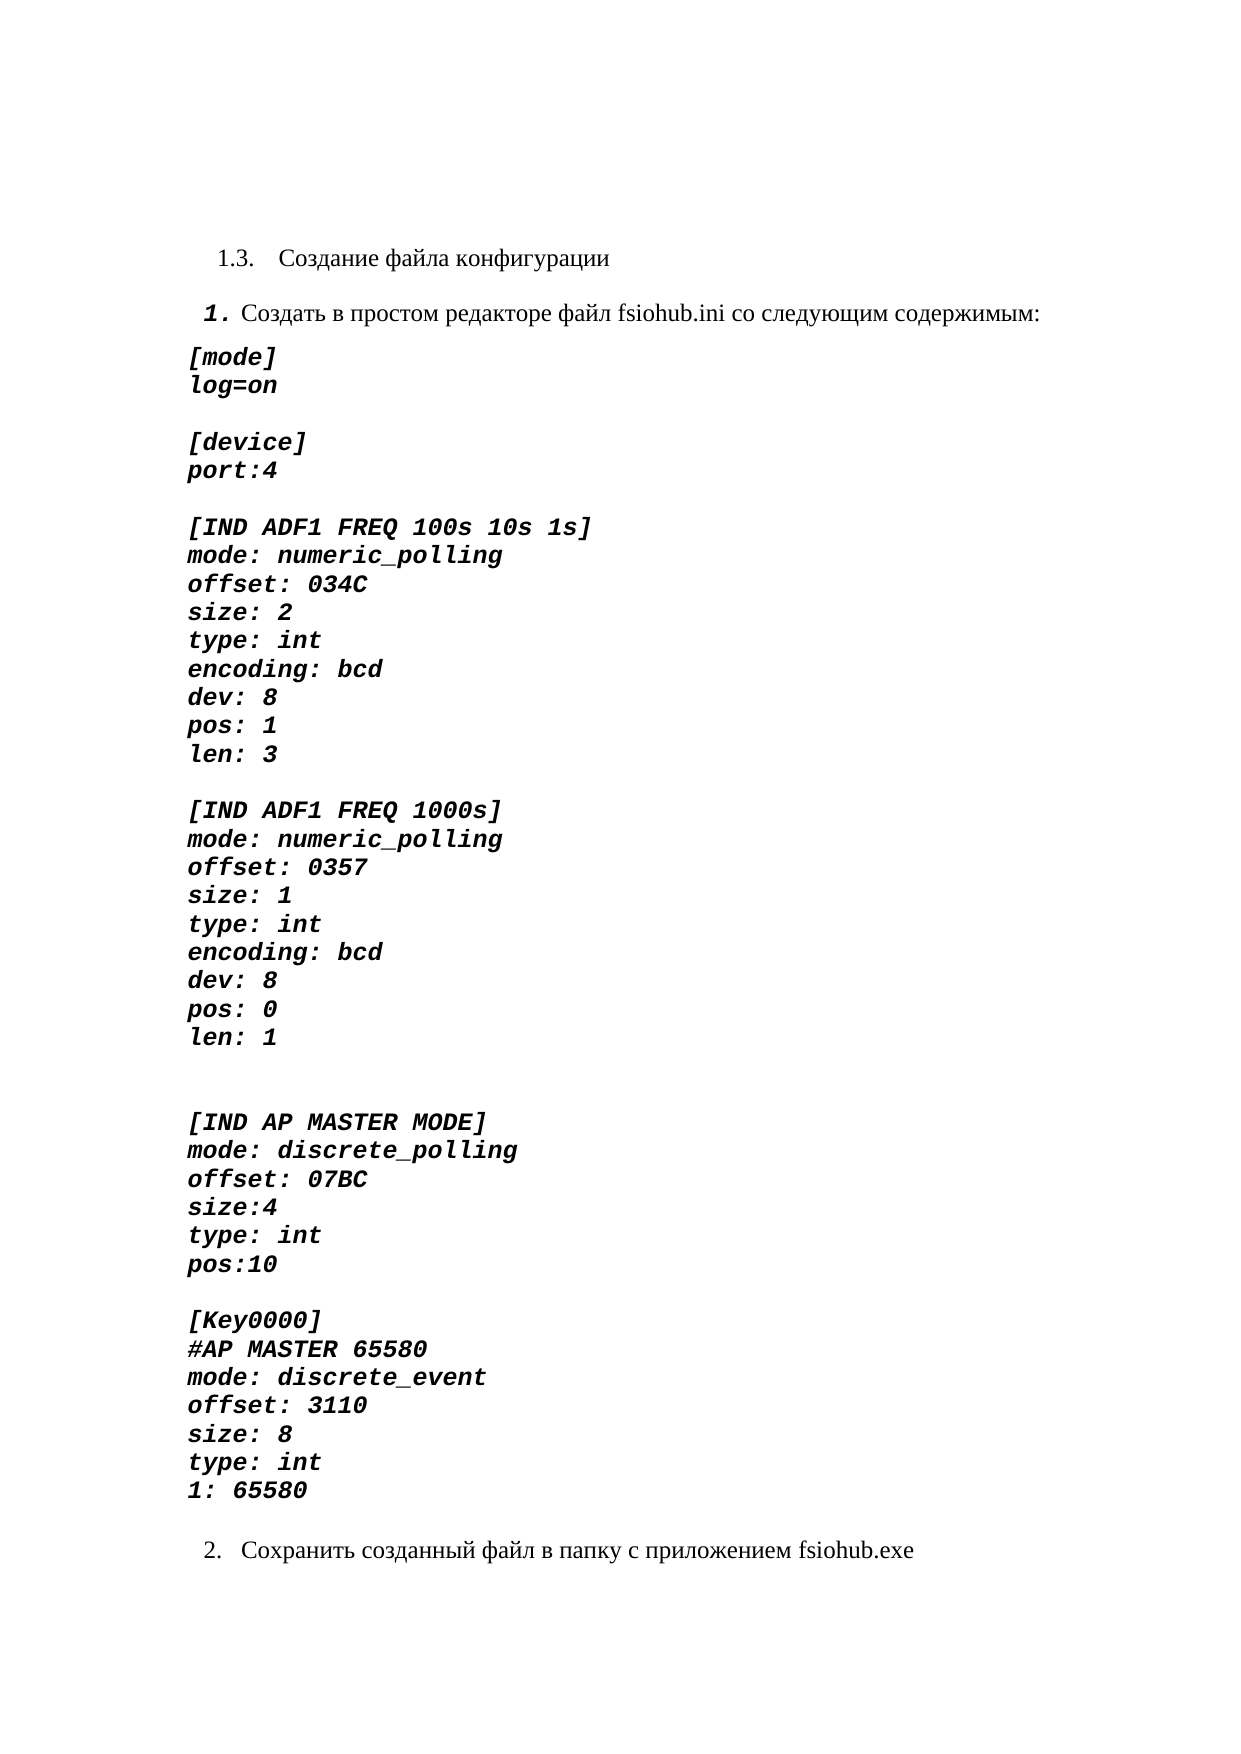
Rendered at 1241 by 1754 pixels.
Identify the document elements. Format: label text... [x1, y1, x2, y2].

text mode: numeric_polling [128, 543, 1122, 571]
text log=on [128, 373, 1122, 401]
text offset: 07BC [128, 1166, 1122, 1194]
text pos: 0 [128, 996, 1122, 1024]
text size:4 [128, 1194, 1122, 1223]
text [Key0000] [128, 1308, 1122, 1336]
text offset: 3110 [128, 1393, 1122, 1421]
text pos: 1 [128, 713, 1122, 741]
text [IND AP MASTER MODE] [128, 1109, 1122, 1138]
subtitle Создание файла конфигурации [128, 243, 1122, 271]
text offset: 034C [128, 571, 1122, 599]
text size: 1 [128, 883, 1122, 911]
text #AP MASTER 65580 [128, 1336, 1122, 1364]
text port:4 [128, 458, 1122, 486]
text size: 2 [128, 599, 1122, 628]
text mode: numeric_polling [128, 826, 1122, 854]
text [IND ADF1 FREQ 1000s] [128, 798, 1122, 826]
text encoding: bcd [128, 939, 1122, 968]
text pos:10 [128, 1251, 1122, 1279]
text type: int [128, 1223, 1122, 1251]
text encoding: bcd [128, 656, 1122, 684]
text [mode] [128, 344, 1122, 373]
text len: 1 [128, 1024, 1122, 1053]
text dev: 8 [128, 684, 1122, 713]
text type: int [128, 1449, 1122, 1478]
text [device] [128, 429, 1122, 458]
list Сохранить созданный файл в папку с приложением fsiohub.exe [203, 1535, 1122, 1564]
text size: 8 [128, 1421, 1122, 1449]
text type: int [128, 628, 1122, 656]
text 1: 65580 [128, 1478, 1122, 1506]
text [IND ADF1 FREQ 100s 10s 1s] [128, 514, 1122, 543]
text mode: discrete_polling [128, 1138, 1122, 1166]
text type: int [128, 911, 1122, 939]
list Создать в простом редакторе файл fsiohub.ini со следующим содержимым: [203, 298, 1122, 329]
text len: 3 [128, 741, 1122, 769]
text offset: 0357 [128, 854, 1122, 883]
text dev: 8 [128, 968, 1122, 996]
text mode: discrete_event [128, 1364, 1122, 1393]
